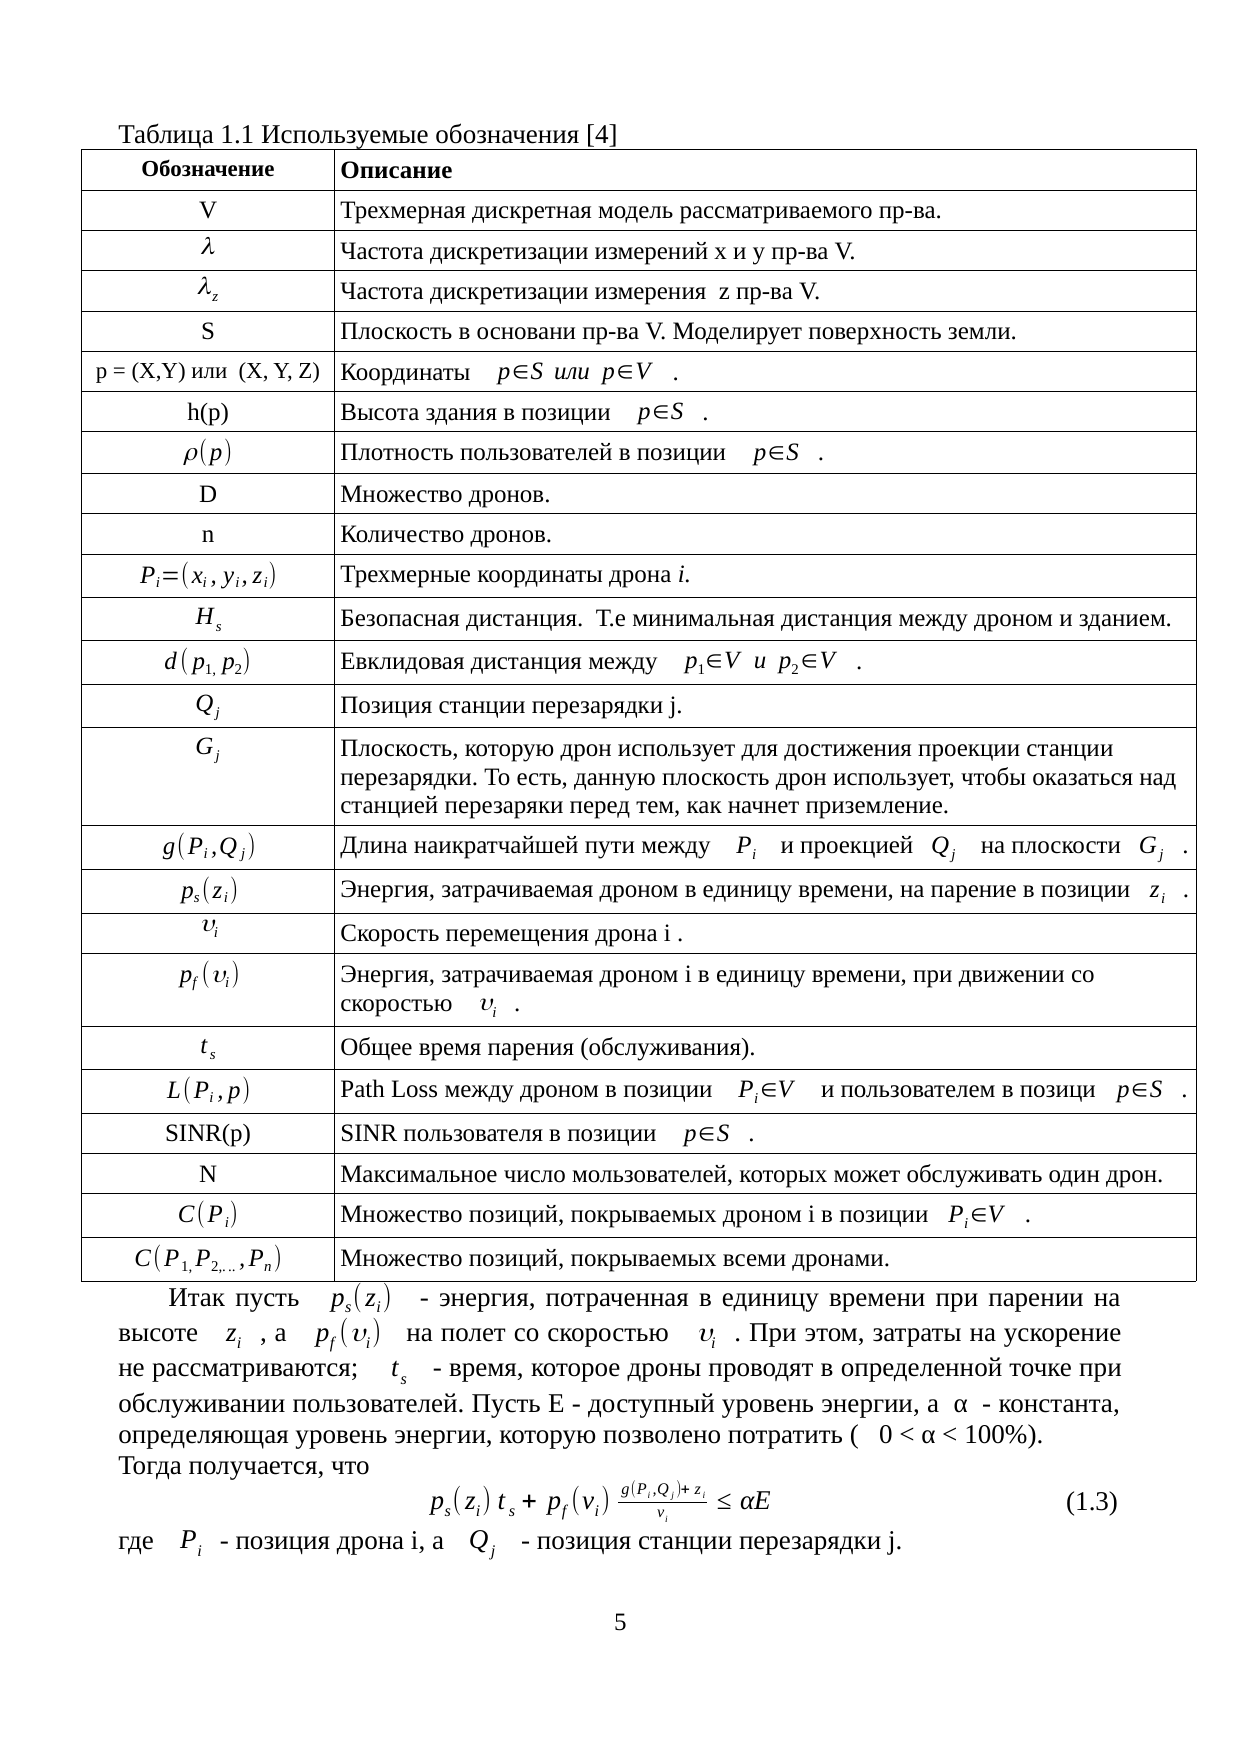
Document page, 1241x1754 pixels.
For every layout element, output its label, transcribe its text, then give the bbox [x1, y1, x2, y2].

table_cell [82, 271, 334, 311]
table_cell Трехмерная дискретная модель рассматриваемого пр-ва. [335, 191, 1196, 230]
table_cell Координаты . [335, 352, 1196, 391]
table_cell Длина наикратчайшей пути между и проекцией на плоскости. [335, 826, 1196, 869]
table_cell Евклидовая дистанция между . [335, 641, 1196, 684]
table_header Обозначение [82, 150, 334, 189]
table_cell [82, 1238, 334, 1281]
table_cell S [82, 312, 334, 351]
table_cell SINR пользователя в позиции . [335, 1114, 1196, 1153]
table_cell SINR(p) [82, 1114, 334, 1153]
table_cell Позиция станции перезарядки j. [335, 685, 1196, 727]
table_cell Плоскость в основани пр-ва V. Моделирует поверхность земли. [335, 312, 1196, 351]
table_cell Частота дискретизации измерений x и y пр-ва V. [335, 231, 1196, 270]
table_cell Максимальное число мользователей, которых может обслуживать один дрон. [335, 1154, 1196, 1193]
table_cell [82, 826, 334, 869]
table_cell [82, 641, 334, 684]
table_cell Высота здания в позиции . [335, 392, 1196, 431]
table_cell p = (X,Y) или (X, Y, Z) [82, 352, 334, 391]
table_cell [82, 914, 334, 953]
table_cell Множество позиций, покрываемых дроном i в позиции. [335, 1194, 1196, 1237]
table_cell Множество дронов. [335, 474, 1196, 513]
table_cell [82, 1027, 334, 1069]
table_cell h(p) [82, 392, 334, 431]
table_cell Энергия, затрачиваемая дроном в единицу времени, на парение в позиции. [335, 870, 1196, 913]
table_cell Трехмерные координаты дрона i. [335, 555, 1196, 597]
table_cell [82, 598, 334, 640]
text (1.3) [118, 1480, 1122, 1524]
text Итак пусть - энергия, потраченная в единицу времени при парении на высоте , а на полет со скоростью . При этом, затраты на ускорение не рассматриваются; - время, которое дроны проводят в определенной точке при обслуживании пользователей. Пусть E - доступный уровень энергии, а α - константа, определяющая уровень энергии, которую позволено потратить ( 0 < α < 100%). [118, 1282, 1122, 1449]
table_cell [82, 231, 334, 270]
table_cell [82, 728, 334, 825]
text где - позиция дрона i, а - позиция станции перезарядки j. [118, 1524, 1122, 1559]
table_cell [82, 432, 334, 473]
table_cell D [82, 474, 334, 513]
text Таблица 1.1 Используемые обозначения [4] [118, 118, 1122, 149]
table_cell N [82, 1154, 334, 1193]
table_cell V [82, 191, 334, 230]
table_cell [82, 954, 334, 1026]
table_cell Частота дискретизации измерения z пр-ва V. [335, 271, 1196, 311]
table_cell n [82, 514, 334, 554]
table_cell Количество дронов. [335, 514, 1196, 554]
table_cell [82, 1070, 334, 1113]
table_cell Скорость перемещения дрона i . [335, 914, 1196, 953]
table_cell Энергия, затрачиваемая дроном i в единицу времени, при движении со скоростью . [335, 954, 1196, 1026]
table_cell Множество позиций, покрываемых всеми дронами. [335, 1238, 1196, 1281]
table_cell Общее время парения (обслуживания). [335, 1027, 1196, 1069]
table_cell [82, 555, 334, 597]
table_header Описание [335, 150, 1196, 189]
table_cell Плоскость, которую дрон использует для достижения проекции станции перезарядки. То есть, данную плоскость дрон использует, чтобы оказаться над станцией перезаряки перед тем, как начнет приземление. [335, 728, 1196, 825]
table_cell [82, 870, 334, 913]
table_cell [82, 685, 334, 727]
table_cell Безопасная дистанция. Т.е минимальная дистанция между дроном и зданием. [335, 598, 1196, 640]
text Тогда получается, что [118, 1449, 1122, 1480]
table_cell Path Loss между дроном в позиции и пользователем в позици. [335, 1070, 1196, 1113]
table_cell Плотность пользователей в позиции . [335, 432, 1196, 473]
table_cell [82, 1194, 334, 1237]
